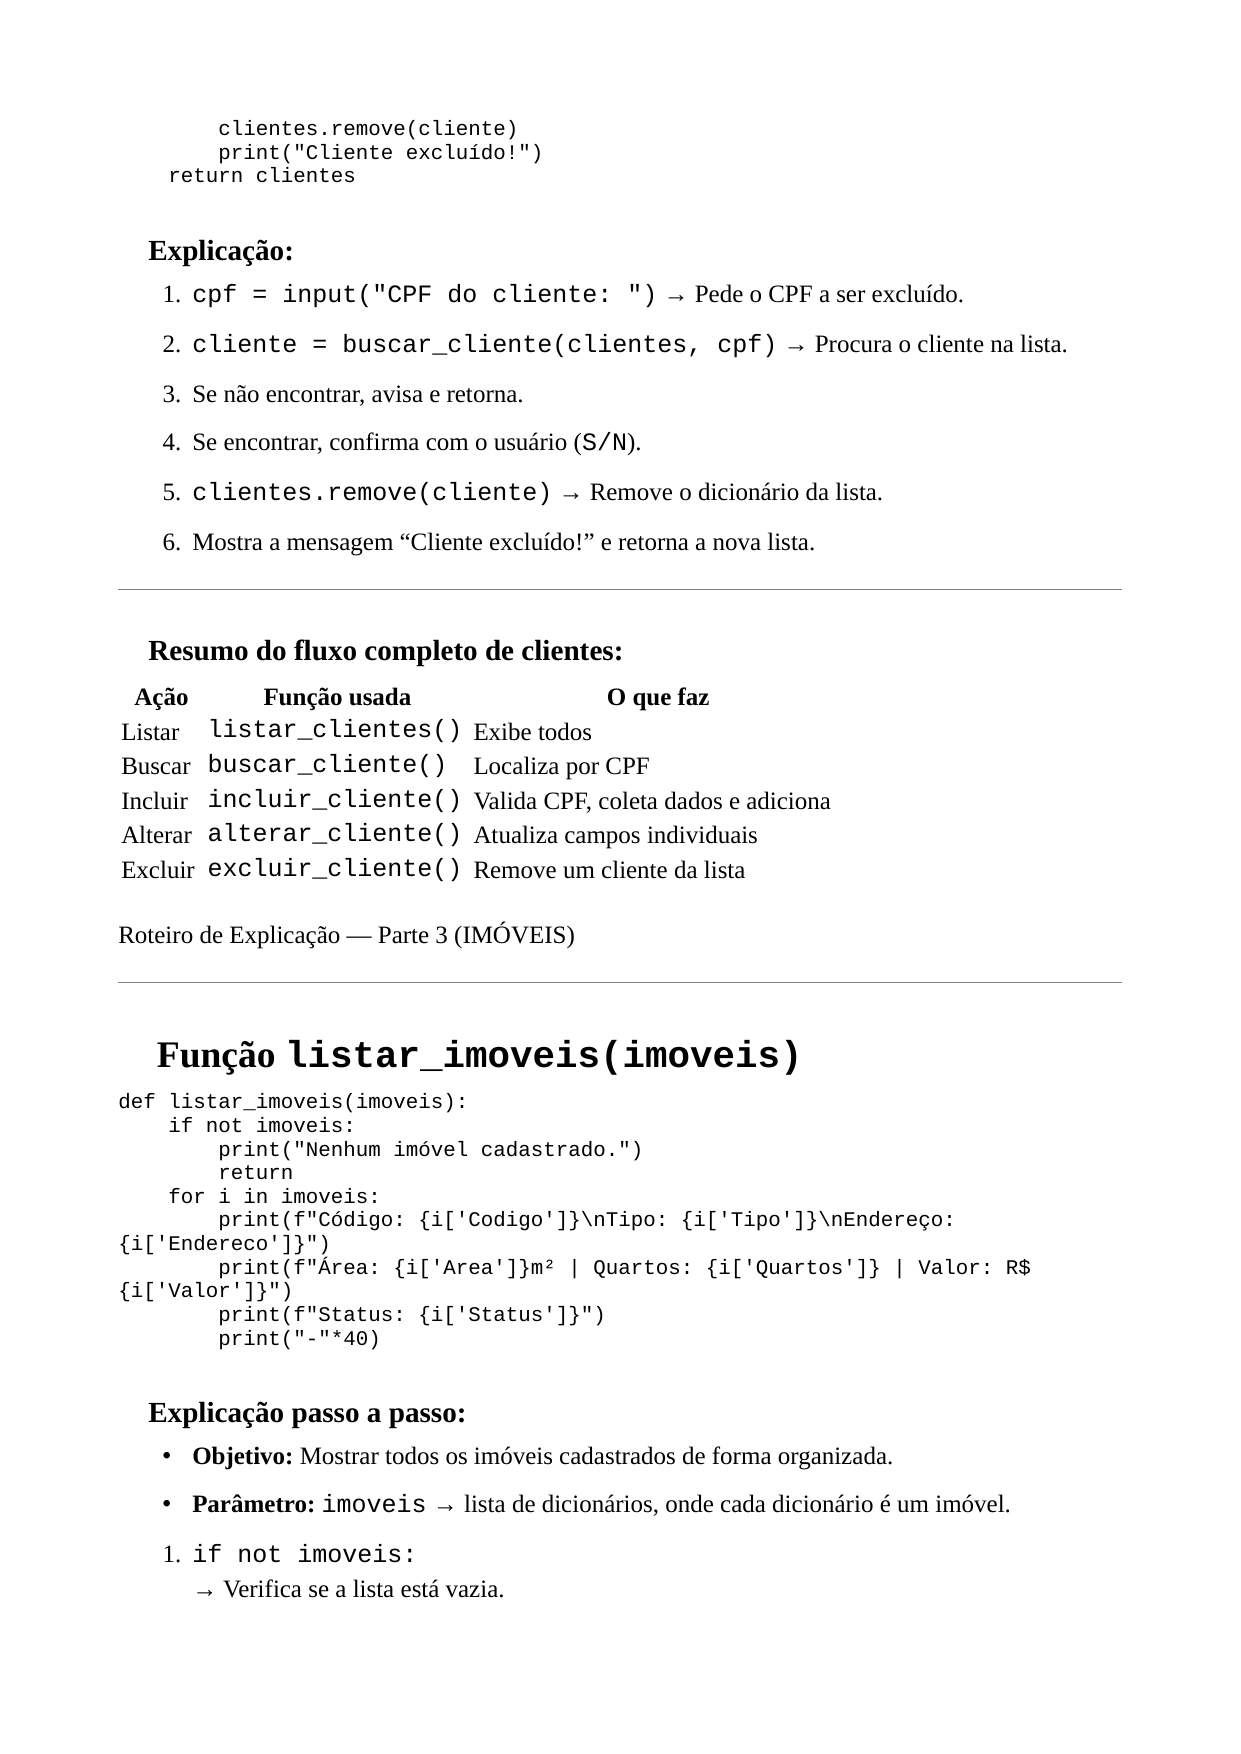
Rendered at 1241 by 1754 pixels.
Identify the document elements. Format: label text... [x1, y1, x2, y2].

table_cell buscar_cliente() [204, 749, 470, 783]
text for i in imoveis: [118, 1186, 1122, 1209]
table_cell Remove um cliente da lista [470, 852, 846, 887]
list Objetivo: Mostrar todos os imóveis cadastrados de forma organizada. [162, 1441, 1122, 1470]
text print("Cliente excluído!") [118, 142, 1122, 165]
text Roteiro de Explicação — Parte 3 (IMÓVEIS) [118, 887, 1122, 948]
text print("-"*40) [118, 1328, 1122, 1351]
table_cell listar_clientes() [204, 714, 470, 748]
table_cell incluir_cliente() [204, 783, 470, 818]
text print(f"Código: {i['Codigo']}\nTipo: {i['Tipo']}\nEndereço: {i['Endereco']}") [118, 1209, 1122, 1257]
subtitle 💡 Resumo do fluxo completo de clientes: [118, 633, 1122, 667]
text return clientes [118, 165, 1122, 189]
subtitle 🧩 Explicação: [118, 233, 1122, 267]
table_header O que faz [470, 679, 846, 714]
text clientes.remove(cliente) [118, 118, 1122, 142]
table_cell Listar [118, 714, 204, 748]
table_cell Atualiza campos individuais [470, 818, 846, 852]
table_header Função usada [204, 679, 470, 714]
list cliente = buscar_cliente(clientes, cpf) → Procura o cliente na lista. [162, 329, 1122, 360]
subtitle 🔹 Função listar_imoveis(imoveis) [118, 1032, 1122, 1079]
table_cell Alterar [118, 818, 204, 852]
table_cell alterar_cliente() [204, 818, 470, 852]
list Se encontrar, confirma com o usuário (S/N). [162, 427, 1122, 458]
list cpf = input("CPF do cliente: ") → Pede o CPF a ser excluído. [162, 279, 1122, 310]
text print(f"Área: {i['Area']}m² | Quartos: {i['Quartos']} | Valor: R${i['Valor']}") [118, 1257, 1122, 1304]
table_cell excluir_cliente() [204, 852, 470, 887]
text if not imoveis: [118, 1115, 1122, 1138]
table_cell Excluir [118, 852, 204, 887]
table_cell Exibe todos [470, 714, 846, 748]
list Parâmetro: imoveis → lista de dicionários, onde cada dicionário é um imóvel. [162, 1489, 1122, 1520]
table_header Ação [118, 679, 204, 714]
text print(f"Status: {i['Status']}") [118, 1304, 1122, 1328]
table_cell Incluir [118, 783, 204, 818]
list Mostra a mensagem “Cliente excluído!” e retorna a nova lista. [162, 527, 1122, 556]
table_cell Valida CPF, coleta dados e adiciona [470, 783, 846, 818]
text print("Nenhum imóvel cadastrado.") [118, 1138, 1122, 1162]
table_cell Localiza por CPF [470, 749, 846, 783]
list Se não encontrar, avisa e retorna. [162, 379, 1122, 408]
table_cell Buscar [118, 749, 204, 783]
subtitle 🧩 Explicação passo a passo: [118, 1395, 1122, 1429]
text def listar_imoveis(imoveis): [118, 1091, 1122, 1115]
list if not imoveis: → Verifica se a lista está vazia. [162, 1539, 1122, 1603]
list clientes.remove(cliente) → Remove o dicionário da lista. [162, 477, 1122, 508]
text return [118, 1162, 1122, 1186]
